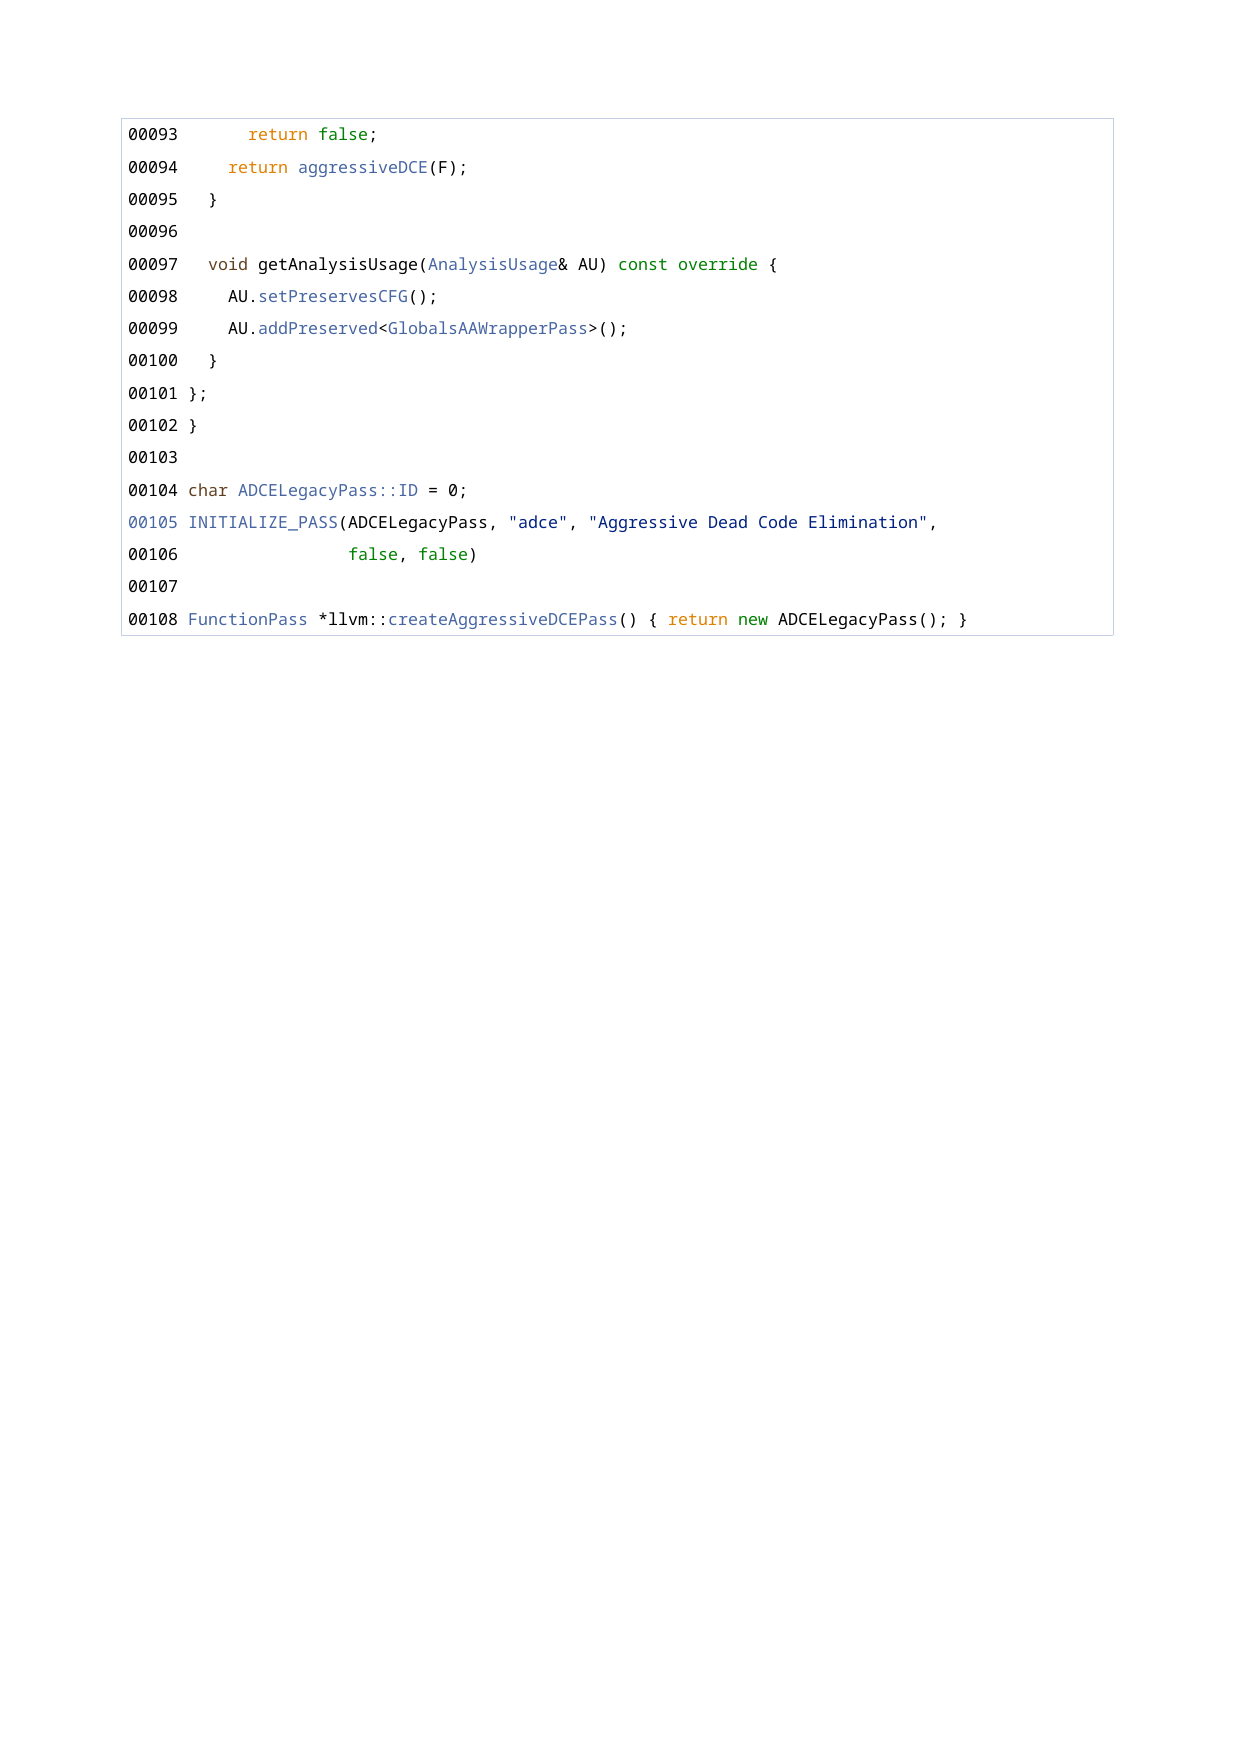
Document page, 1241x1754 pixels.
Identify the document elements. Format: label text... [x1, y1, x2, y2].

text 00094 return aggressiveDCE(F); [122, 150, 1113, 178]
text 00106 false, false) [122, 538, 1113, 566]
text 00107 [122, 570, 1113, 598]
text 00100 } [122, 344, 1113, 372]
text 00105 INITIALIZE_PASS(ADCELegacyPass, "adce", "Aggressive Dead Code Elimination", [122, 506, 1113, 533]
text 00096 [122, 215, 1113, 243]
text 00099 AU.addPreserved<GlobalsAAWrapperPass>(); [122, 312, 1113, 339]
text 00093 return false; [122, 119, 1113, 146]
text 00103 [122, 441, 1113, 469]
text 00097 void getAnalysisUsage(AnalysisUsage& AU) const override { [122, 247, 1113, 275]
text 00108 FunctionPass *llvm::createAggressiveDCEPass() { return new ADCELegacyPass(); } [122, 602, 1113, 635]
text 00098 AU.setPreservesCFG(); [122, 279, 1113, 307]
text 00104 char ADCELegacyPass::ID = 0; [122, 473, 1113, 501]
text 00102 } [122, 409, 1113, 436]
text 00101 }; [122, 376, 1113, 404]
text 00095 } [122, 183, 1113, 210]
